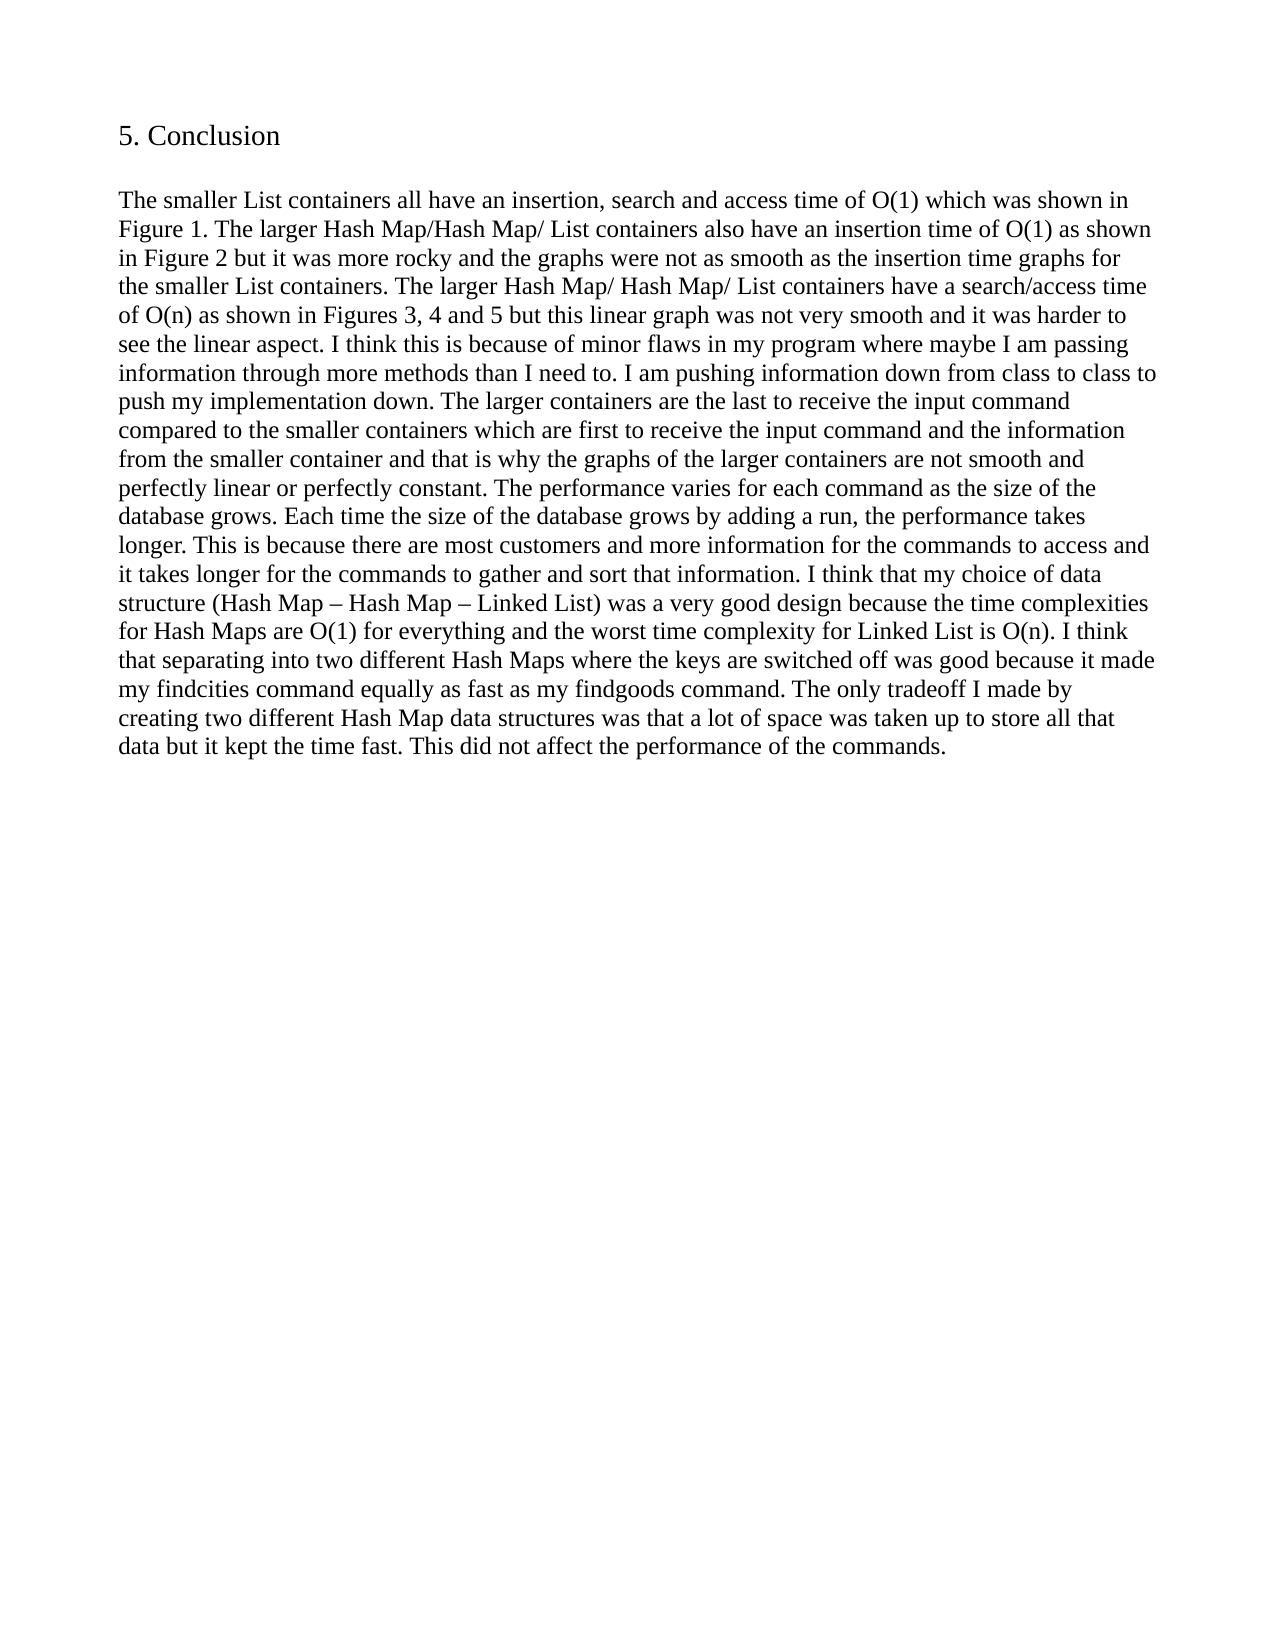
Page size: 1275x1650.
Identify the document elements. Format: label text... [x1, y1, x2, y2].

text 5. Conclusion [118, 118, 1157, 152]
text The smaller List containers all have an insertion, search and access time of O(1) which was shown in Figure 1. The larger Hash Map/Hash Map/ List containers also have an insertion time of O(1) as shown in Figure 2 but it was more rocky and the graphs were not as smooth as the insertion time graphs for the smaller List containers. The larger Hash Map/ Hash Map/ List containers have a search/access time of O(n) as shown in Figures 3, 4 and 5 but this linear graph was not very smooth and it was harder to see the linear aspect. I think this is because of minor flaws in my program where maybe I am passing information through more methods than I need to. I am pushing information down from class to class to push my implementation down. The larger containers are the last to receive the input command compared to the smaller containers which are first to receive the input command and the information from the smaller container and that is why the graphs of the larger containers are not smooth and perfectly linear or perfectly constant. The performance varies for each command as the size of the database grows. Each time the size of the database grows by adding a run, the performance takes longer. This is because there are most customers and more information for the commands to access and it takes longer for the commands to gather and sort that information. I think that my choice of data structure (Hash Map – Hash Map – Linked List) was a very good design because the time complexities for Hash Maps are O(1) for everything and the worst time complexity for Linked List is O(n). I think that separating into two different Hash Maps where the keys are switched off was good because it made my findcities command equally as fast as my findgoods command. The only tradeoff I made by creating two different Hash Map data structures was that a lot of space was taken up to store all that data but it kept the time fast. This did not affect the performance of the commands. [118, 185, 1157, 760]
